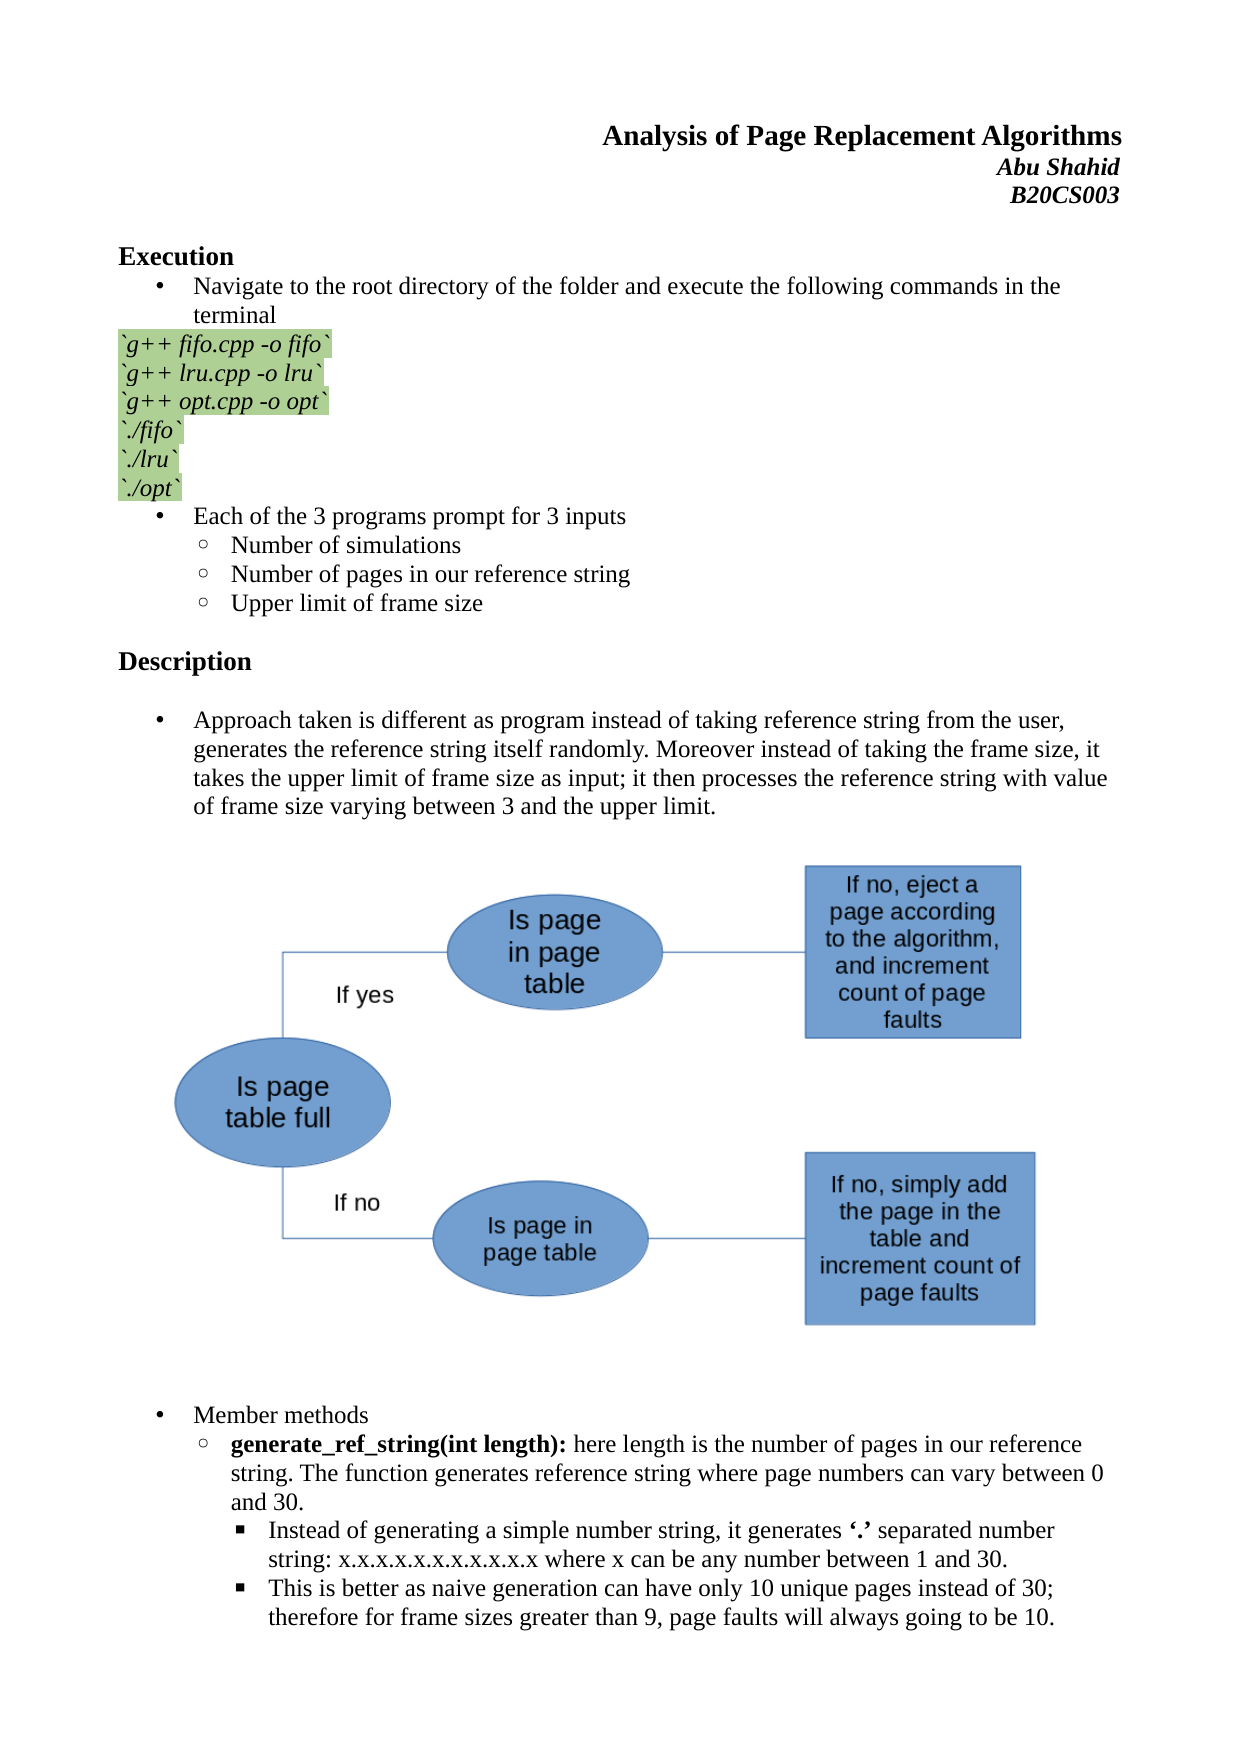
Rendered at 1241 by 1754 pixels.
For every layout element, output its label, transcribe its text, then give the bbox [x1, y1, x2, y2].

list Each of the 3 programs prompt for 3 inputs [156, 501, 1122, 530]
text Analysis of Page Replacement Algorithms [118, 118, 1122, 152]
picture [157, 820, 1083, 1372]
text B20CS003 [118, 180, 1122, 209]
text Description [118, 645, 1122, 676]
list Member methods [156, 1400, 1122, 1429]
list Navigate to the root directory of the folder and execute the following commands in the terminal [156, 271, 1122, 329]
text `./lru` [118, 444, 1122, 473]
text Abu Shahid [118, 152, 1122, 180]
list This is better as naive generation can have only 10 unique pages instead of 30; therefore for frame sizes greater than 9, page faults will always going to be 10. [231, 1573, 1122, 1630]
list generate_ref_string(int length): here length is the number of pages in our reference string. The function generates reference string where page numbers can vary between 0 and 30. [193, 1429, 1122, 1515]
list Approach taken is different as program instead of taking reference string from the user, generates the reference string itself randomly. Moreover instead of taking the frame size, it takes the upper limit of frame size as input; it then processes the reference string with value of frame size varying between 3 and the upper limit. [156, 705, 1122, 820]
text `g++ fifo.cpp -o fifo` [118, 329, 1122, 358]
text Execution [118, 240, 1122, 271]
list Number of pages in our reference string [193, 559, 1122, 588]
text `./fifo` [118, 415, 1122, 444]
text `./opt` [118, 473, 1122, 501]
list Instead of generating a simple number string, it generates ‘.’ separated number string: x.x.x.x.x.x.x.x.x.x.x where x can be any number between 1 and 30. [231, 1515, 1122, 1573]
text `g++ opt.cpp -o opt` [118, 386, 1122, 415]
list Upper limit of frame size [193, 588, 1122, 616]
list Number of simulations [193, 530, 1122, 559]
text `g++ lru.cpp -o lru` [118, 358, 1122, 386]
